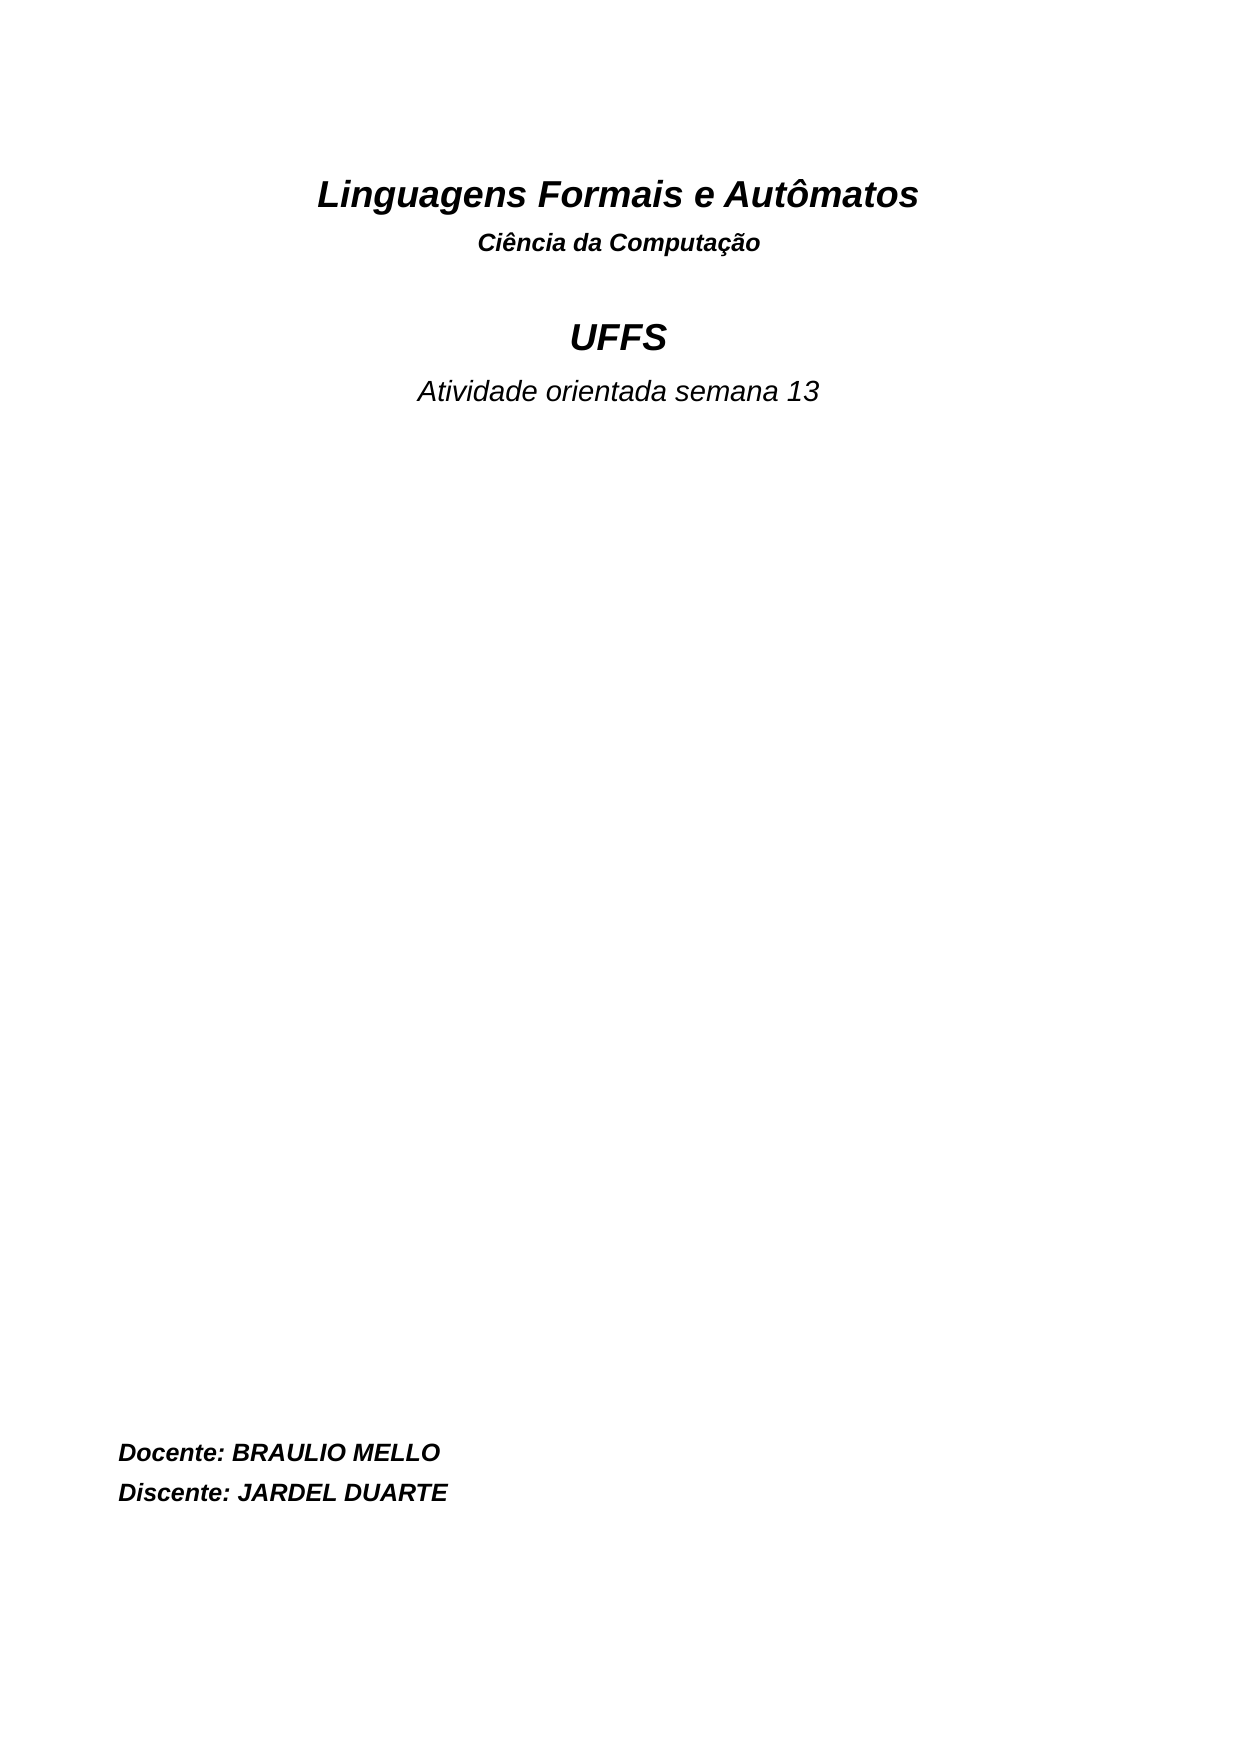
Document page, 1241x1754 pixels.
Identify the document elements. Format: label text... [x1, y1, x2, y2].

text Discente: JARDEL DUARTE [118, 1477, 1122, 1506]
text Ciência da Computação [118, 227, 1122, 256]
subtitle Linguagens Formais e Autômatos [118, 172, 1122, 215]
text Docente: BRAULIO MELLO [118, 1438, 1122, 1467]
text UFFS [118, 315, 1122, 358]
text Atividade orientada semana 13 [118, 374, 1122, 408]
